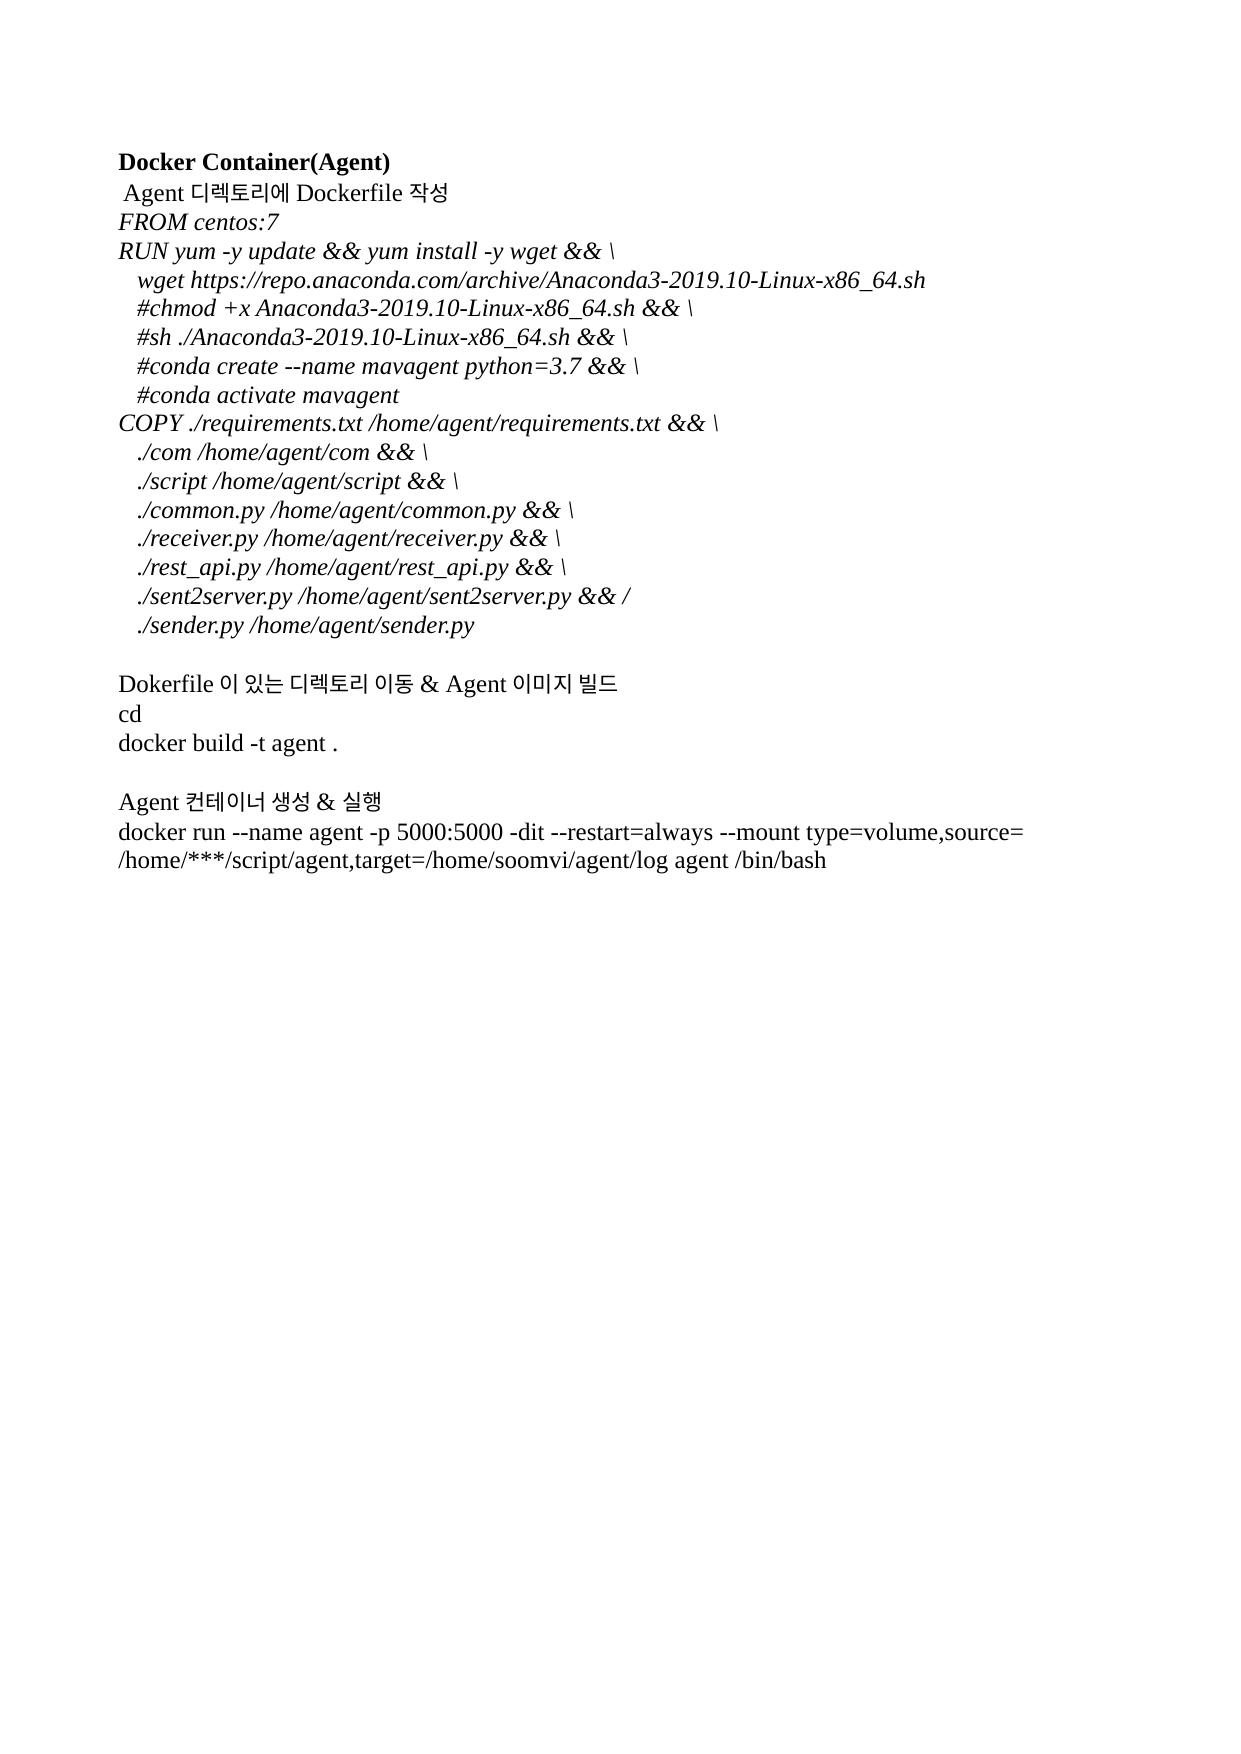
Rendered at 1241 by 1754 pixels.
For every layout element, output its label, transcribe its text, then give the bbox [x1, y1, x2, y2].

text cd [118, 699, 1122, 728]
text ./sent2server.py /home/agent/sent2server.py && / [118, 581, 1122, 610]
text Agent 디렉토리에 Dockerfile 작성 [118, 176, 1122, 207]
text RUN yum -y update && yum install -y wget && \ [118, 236, 1122, 265]
text ./sender.py /home/agent/sender.py [118, 610, 1122, 638]
text docker run --name agent -p 5000:5000 -dit --restart=always --mount type=volume,source= /home/***/script/agent,target=/home/soomvi/agent/log agent /bin/bash [118, 817, 1122, 874]
text Dokerfile이 있는 디렉토리 이동 & Agent 이미지 빌드 [118, 667, 1122, 699]
text COPY ./requirements.txt /home/agent/requirements.txt && \ [118, 408, 1122, 437]
text ./com /home/agent/com && \ [118, 437, 1122, 466]
text ./receiver.py /home/agent/receiver.py && \ [118, 523, 1122, 552]
text #sh ./Anaconda3-2019.10-Linux-x86_64.sh && \ [118, 322, 1122, 351]
text ./script /home/agent/script && \ [118, 466, 1122, 495]
text Agent 컨테이너 생성 & 실행 [118, 785, 1122, 817]
text ./rest_api.py /home/agent/rest_api.py && \ [118, 552, 1122, 581]
text #conda create --name mavagent python=3.7 && \ [118, 351, 1122, 380]
text wget https://repo.anaconda.com/archive/Anaconda3-2019.10-Linux-x86_64.sh [118, 265, 1122, 293]
text ./common.py /home/agent/common.py && \ [118, 495, 1122, 523]
text #chmod +x Anaconda3-2019.10-Linux-x86_64.sh && \ [118, 293, 1122, 322]
text docker build -t agent . [118, 728, 1122, 756]
text #conda activate mavagent [118, 380, 1122, 408]
text Docker Container(Agent) [118, 147, 1122, 176]
text FROM centos:7 [118, 207, 1122, 236]
